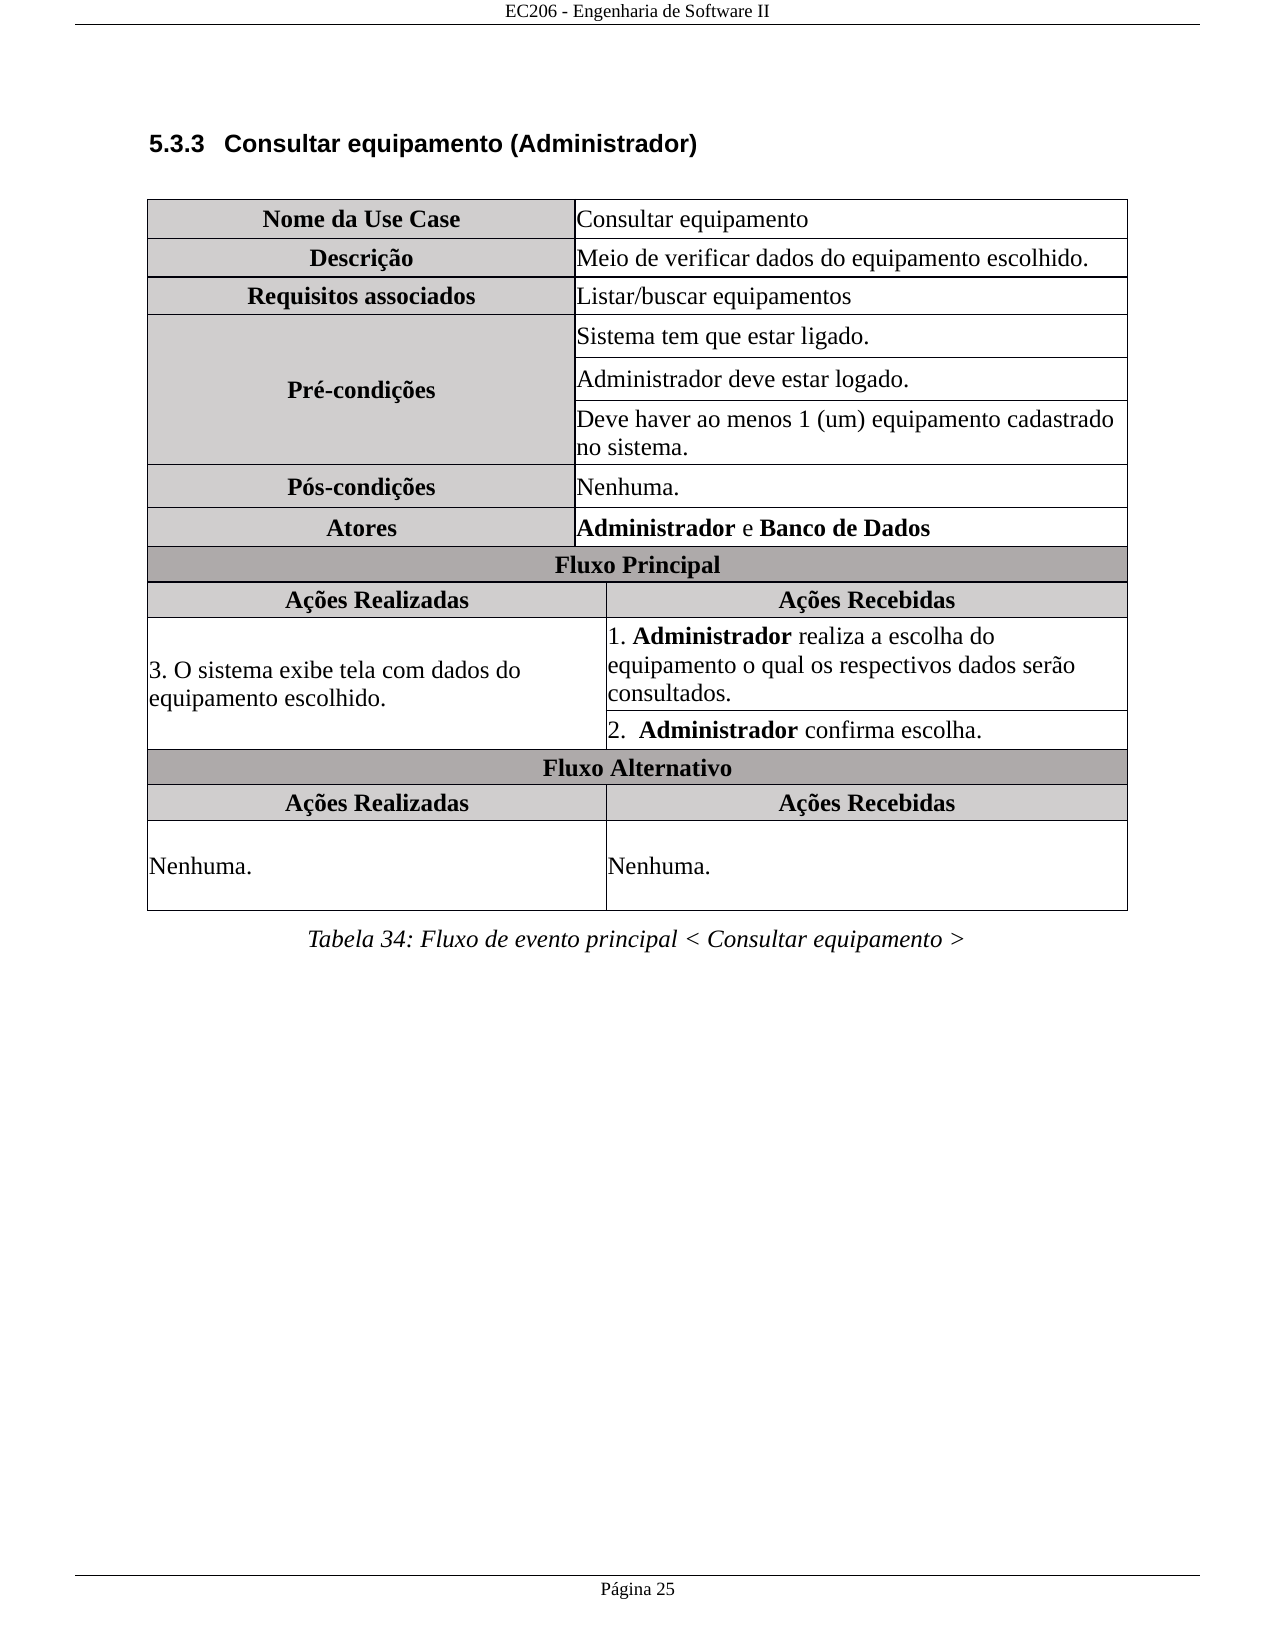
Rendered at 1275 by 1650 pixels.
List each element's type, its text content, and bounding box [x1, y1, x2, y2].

table_cell 1. Administrador realiza a escolha do equipamento o qual os respectivos dados serão consultados. [607, 618, 1127, 710]
table_cell Ações Recebidas [607, 583, 1127, 617]
table_cell Administrador deve estar logado. [576, 358, 1127, 400]
table_cell 3. O sistema exibe tela com dados do equipamento escolhido. [148, 618, 606, 749]
table_cell Fluxo Alternativo [148, 750, 1127, 784]
table_cell Descrição [148, 239, 574, 276]
table_cell Nenhuma. [148, 821, 606, 910]
table_cell Requisitos associados [148, 278, 574, 314]
table_cell Atores [148, 508, 574, 546]
table_cell Nenhuma. [576, 465, 1127, 507]
table_cell Meio de verificar dados do equipamento escolhido. [576, 239, 1127, 276]
table_header Consultar equipamento [576, 200, 1127, 238]
table_cell Ações Realizadas [148, 583, 606, 617]
table_cell Pré-condições [148, 315, 574, 464]
text Tabela 34: Fluxo de evento principal < Consultar equipamento > [75, 924, 1200, 953]
table_header Nome da Use Case [148, 200, 574, 238]
table_cell Deve haver ao menos 1 (um) equipamento cadastrado no sistema. [576, 401, 1127, 464]
table_cell Ações Recebidas [607, 785, 1127, 820]
table_cell Ações Realizadas [148, 785, 606, 820]
subtitle Consultar equipamento (Administrador) [149, 129, 1200, 157]
table_cell Sistema tem que estar ligado. [576, 315, 1127, 357]
table_cell Listar/buscar equipamentos [576, 278, 1127, 314]
table_cell Pós-condições [148, 465, 574, 507]
table_cell Nenhuma. [607, 821, 1127, 910]
table_cell 2. Administrador confirma escolha. [607, 711, 1127, 749]
table_cell Fluxo Principal [148, 547, 1127, 581]
table_cell Administrador e Banco de Dados [576, 508, 1127, 546]
